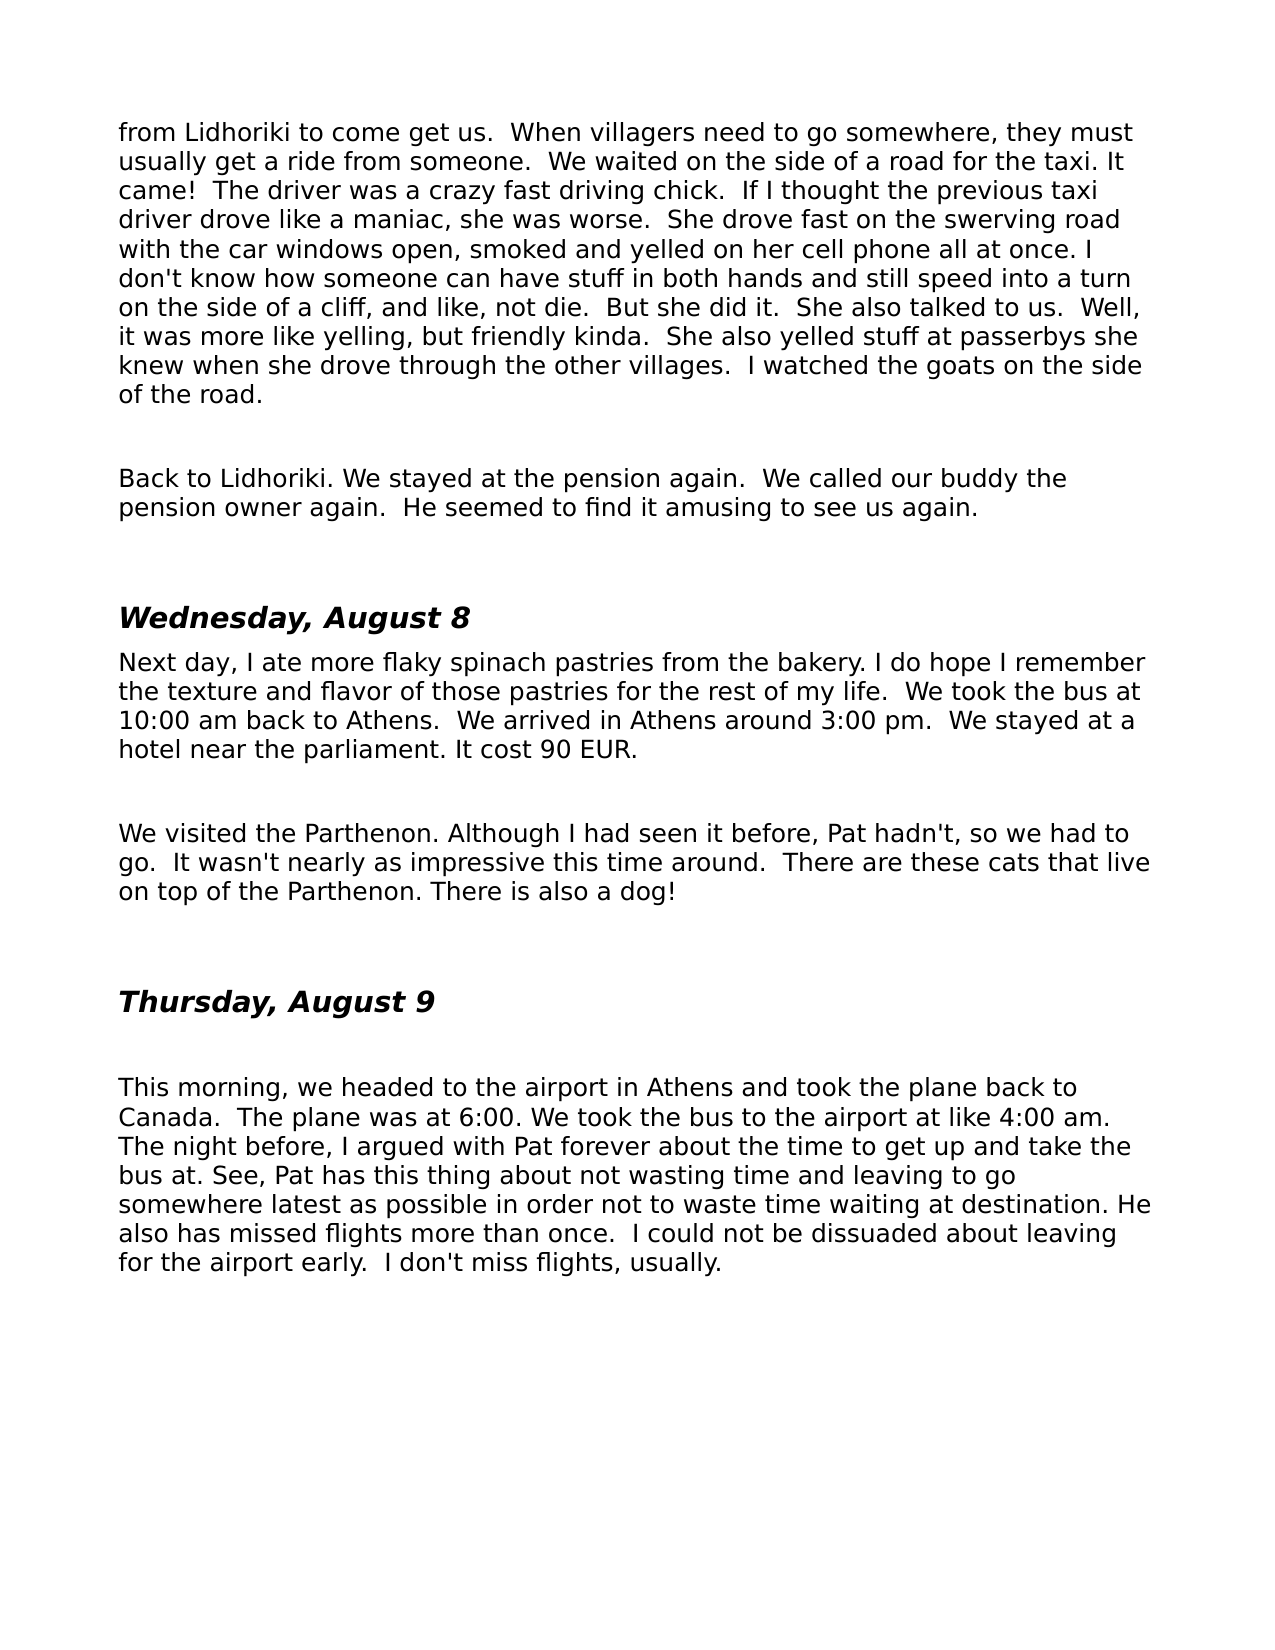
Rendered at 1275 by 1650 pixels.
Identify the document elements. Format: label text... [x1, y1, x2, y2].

text Back to Lidhoriki. We stayed at the pension again. We called our buddy the pension owner again. He seemed to find it amusing to see us again. [118, 464, 1157, 522]
text Next day, I ate more flaky spinach pastries from the bakery. I do hope I remember the texture and flavor of those pastries for the rest of my life. We took the bus at 10:00 am back to Athens. We arrived in Athens around 3:00 pm. We stayed at a hotel near the parliament. It cost 90 EUR. [118, 648, 1157, 764]
text We visited the Parthenon. Although I had seen it before, Pat hadn't, so we had to go. It wasn't nearly as impressive this time around. There are these cats that live on top of the Parthenon. There is also a dog! [118, 819, 1157, 906]
subtitle Wednesday, August 8 [118, 601, 1157, 635]
text from Lidhoriki to come get us. When villagers need to go somewhere, they must usually get a ride from someone. We waited on the side of a road for the taxi. It came! The driver was a crazy fast driving chick. If I thought the previous taxi driver drove like a maniac, she was worse. She drove fast on the swerving road with the car windows open, smoked and yelled on her cell phone all at once. I don't know how someone can have stuff in both hands and still speed into a turn on the side of a cliff, and like, not die. But she did it. She also talked to us. Well, it was more like yelling, but friendly kinda. She also yelled stuff at passerbys she knew when she drove through the other villages. I watched the goats on the side of the road. [118, 118, 1157, 410]
subtitle Thursday, August 9 [118, 985, 1157, 1019]
text This morning, we headed to the airport in Athens and took the plane back to Canada. The plane was at 6:00. We took the bus to the airport at like 4:00 am. The night before, I argued with Pat forever about the time to get up and take the bus at. See, Pat has this thing about not wasting time and leaving to go somewhere latest as possible in order not to waste time waiting at destination. He also has missed flights more than once. I could not be dissuaded about leaving for the airport early. I don't miss flights, usually. [118, 1073, 1157, 1278]
